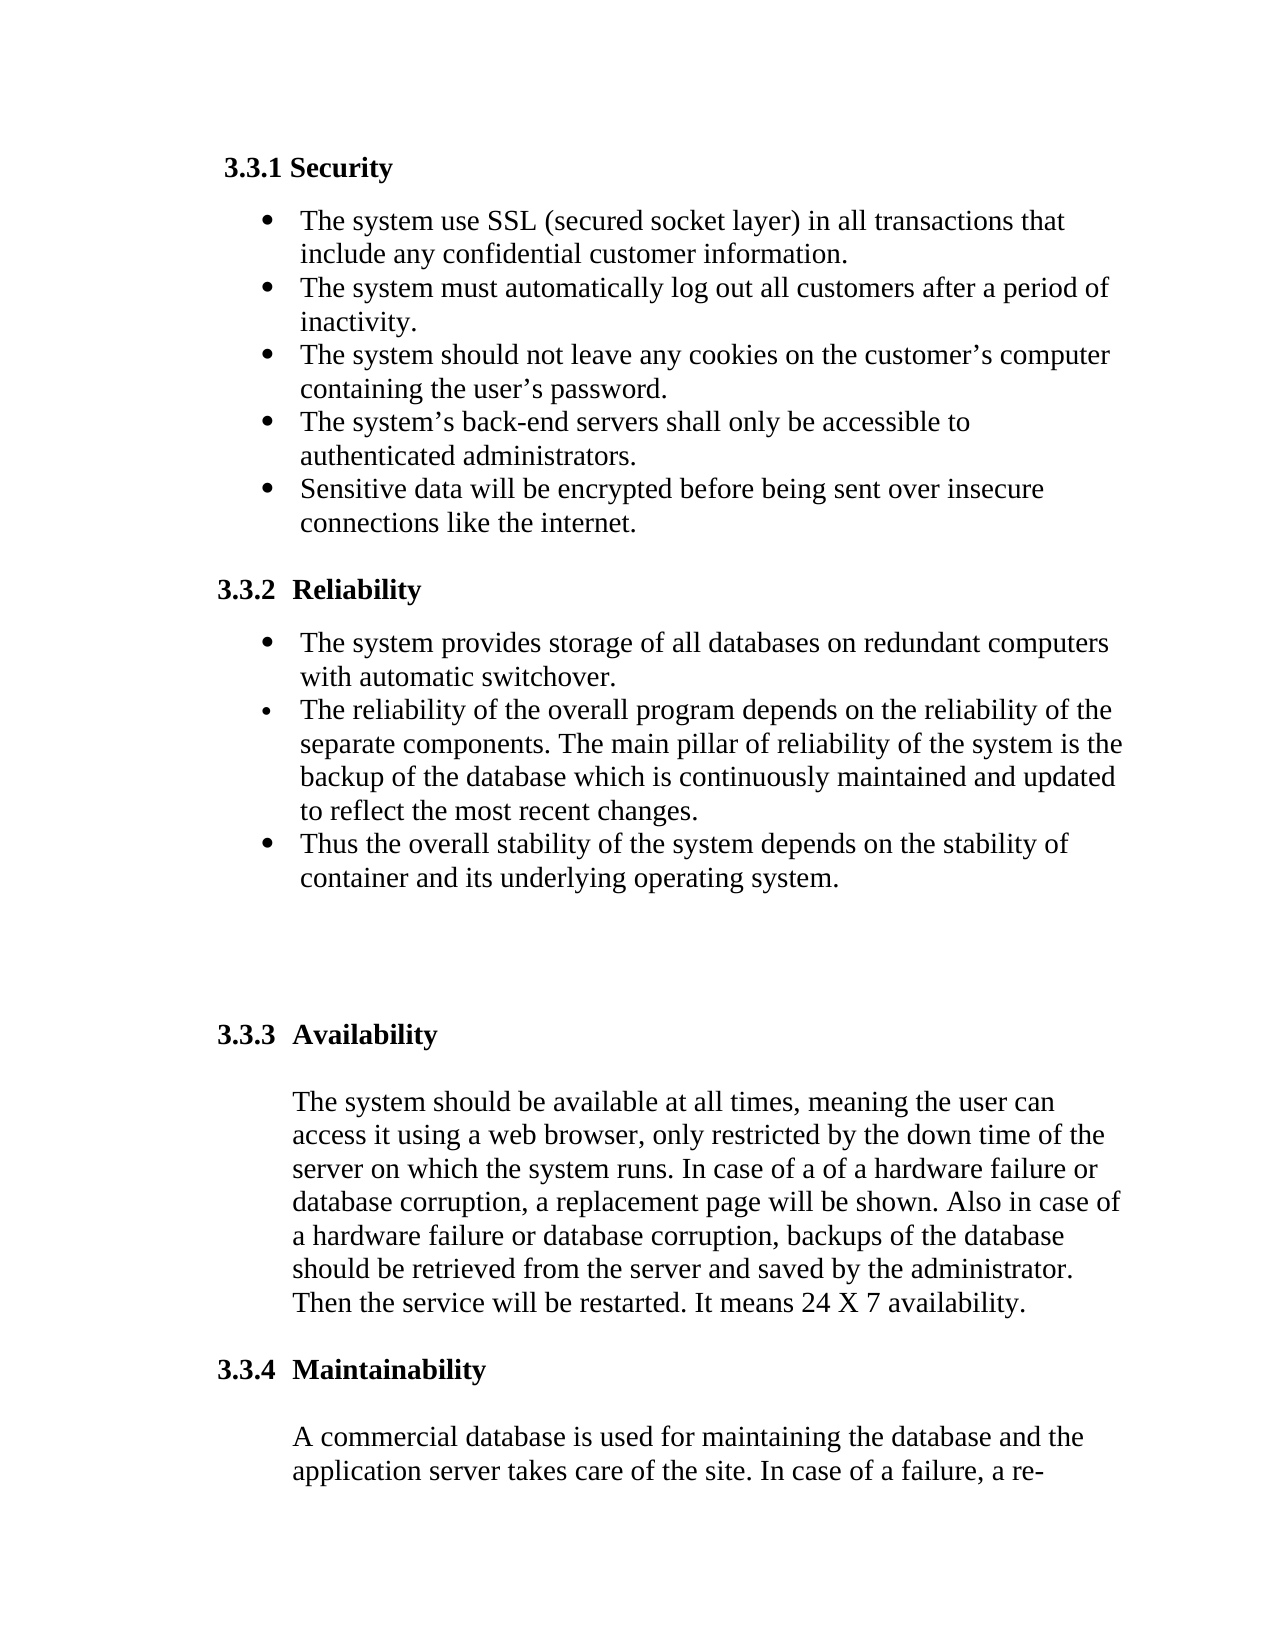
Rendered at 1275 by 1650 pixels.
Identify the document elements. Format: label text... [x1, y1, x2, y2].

list The system use SSL (secured socket layer) in all transactions that include any confidential customer information. [262, 203, 1125, 270]
text The system should be available at all times, meaning the user can access it using a web browser, only restricted by the down time of the server on which the system runs. In case of a of a hardware failure or database corruption, a replacement page will be shown. Also in case of a hardware failure or database corruption, backups of the database should be retrieved from the server and saved by the administrator. Then the service will be restarted. It means 24 X 7 availability. [292, 1084, 1125, 1319]
list The system provides storage of all databases on redundant computers with automatic switchover. [262, 625, 1125, 692]
list The system’s back-end servers shall only be accessible to authenticated administrators. [262, 404, 1125, 472]
list Sensitive data will be encrypted before being sent over insecure connections like the internet. [262, 472, 1125, 539]
list The system must automatically log out all customers after a period of inactivity. [262, 270, 1125, 337]
list Availability [217, 1017, 1125, 1050]
list The reliability of the overall program depends on the reliability of the separate components. The main pillar of reliability of the system is the backup of the database which is continuously maintained and updated to reflect the most recent changes. [262, 692, 1125, 826]
list Thus the overall stability of the system depends on the stability of container and its underlying operating system. [262, 826, 1125, 894]
list Maintainability [217, 1352, 1125, 1386]
text A commercial database is used for maintaining the database and the application server takes care of the site. In case of a failure, a re- [292, 1419, 1125, 1486]
list Reliability [217, 572, 1125, 606]
list The system should not leave any cookies on the customer’s computer containing the user’s password. [262, 337, 1125, 404]
text 3.3.1 Security [187, 150, 1125, 183]
